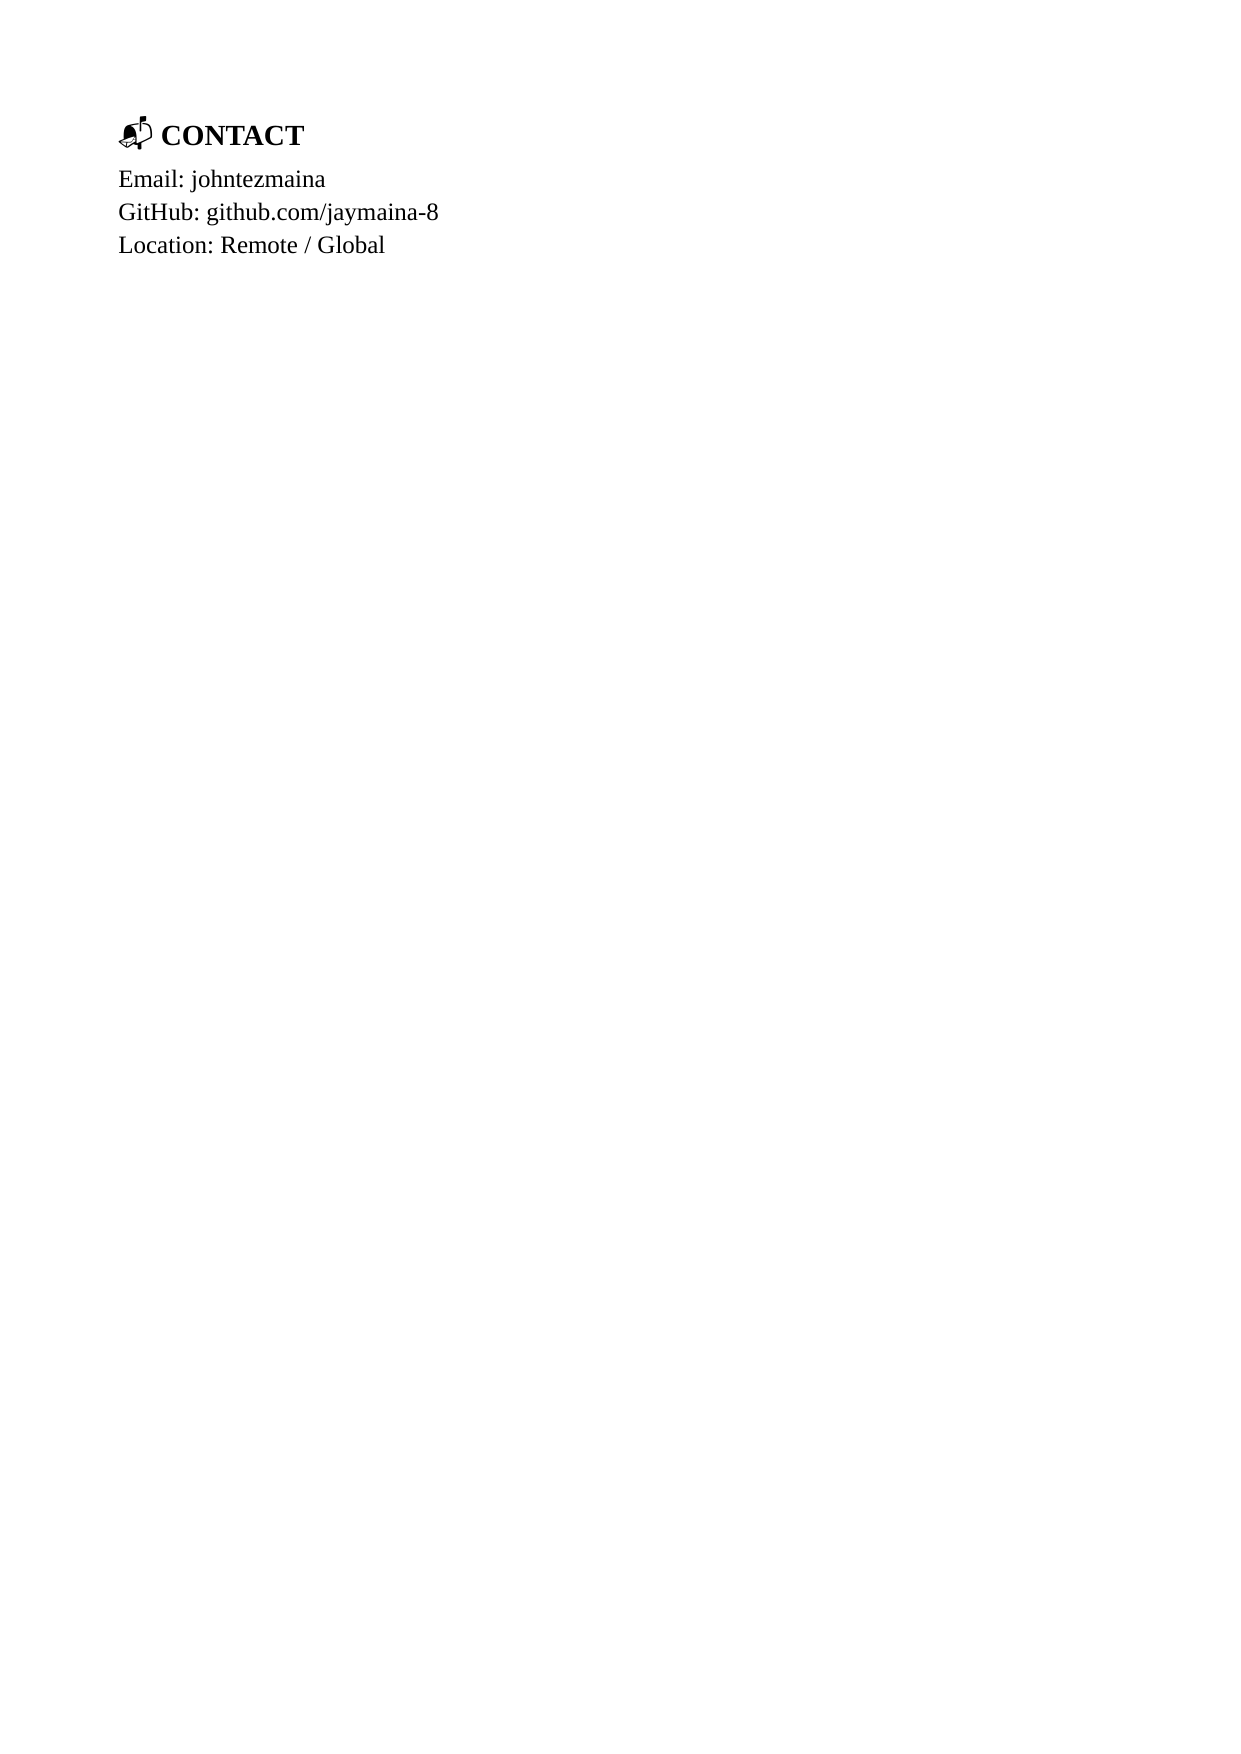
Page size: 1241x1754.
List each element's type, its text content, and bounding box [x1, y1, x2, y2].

subtitle 📬 CONTACT [118, 118, 1122, 152]
text Email: johntezmaina GitHub: github.com/jaymaina-8 Location: Remote / Global [118, 164, 1122, 259]
